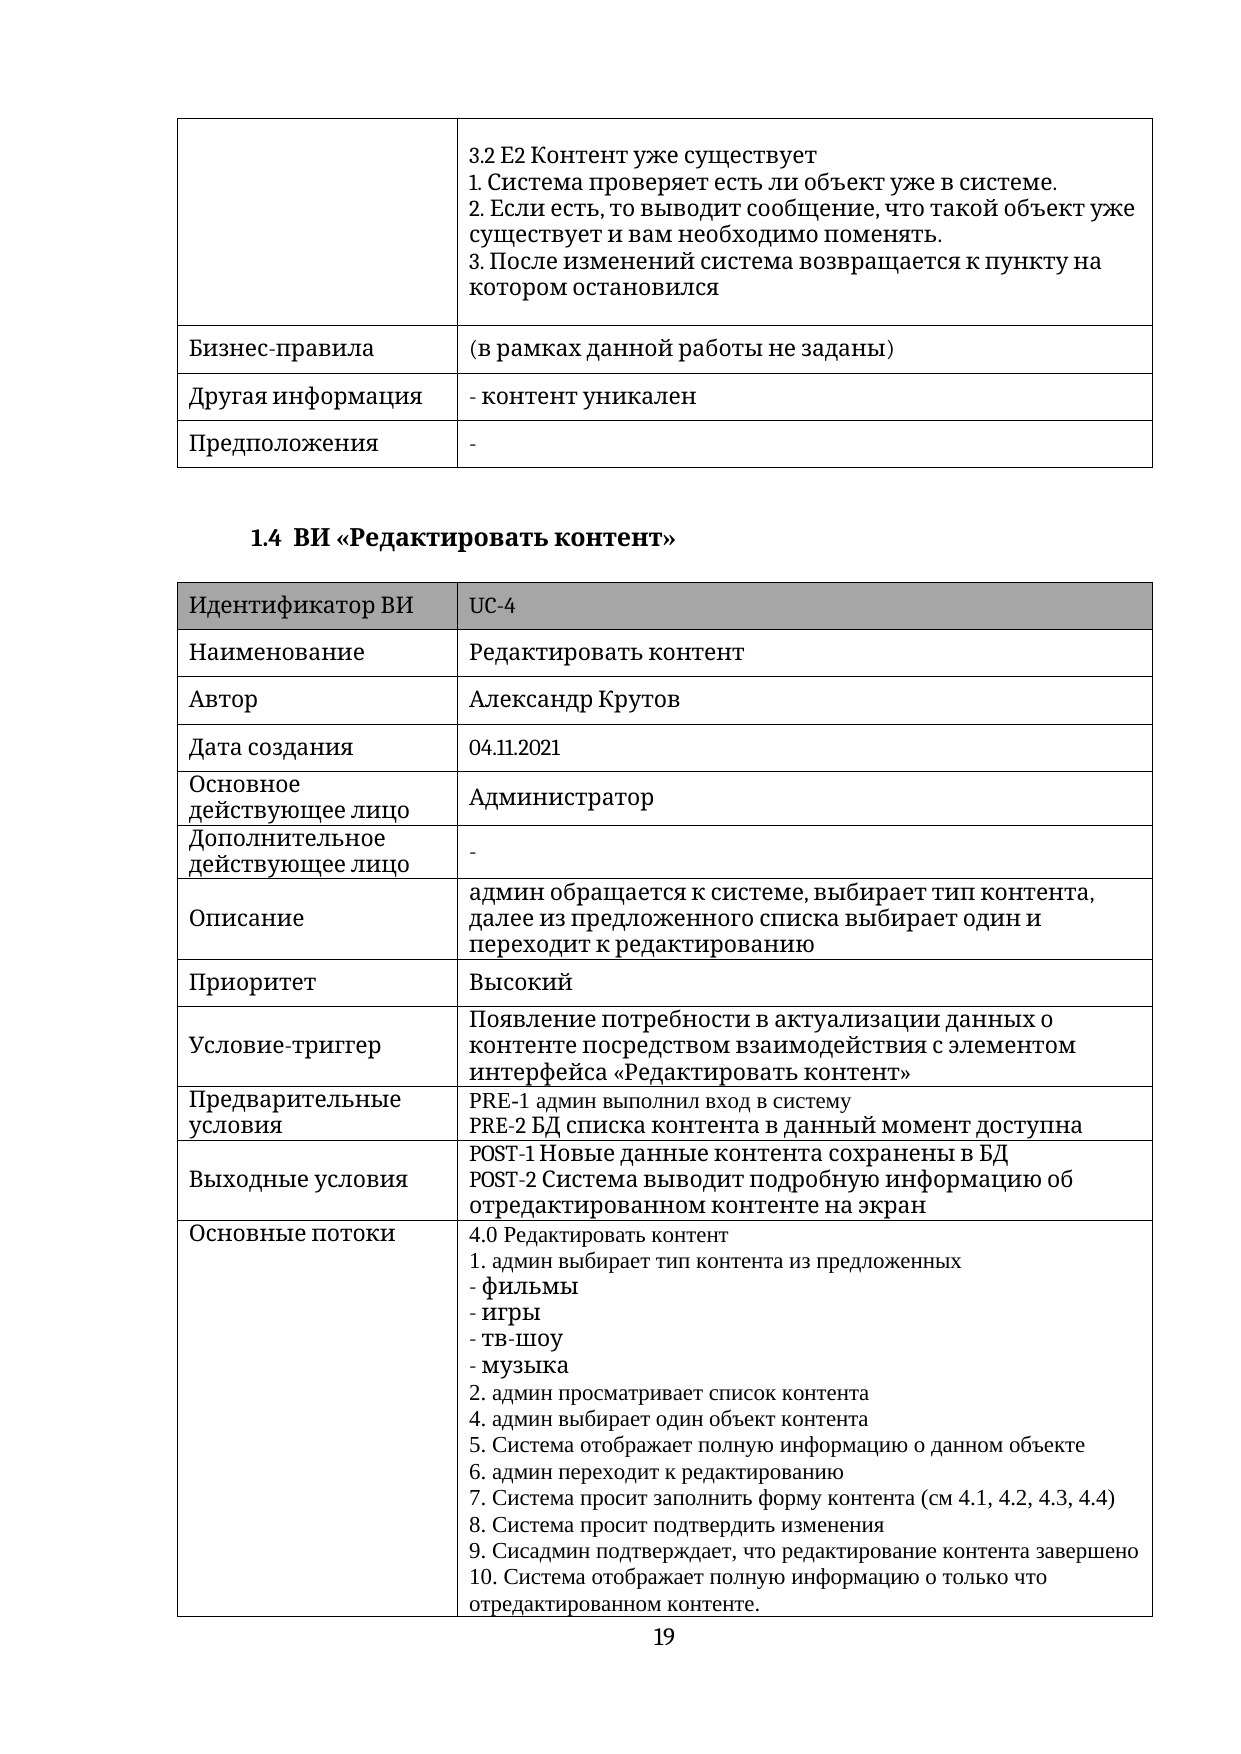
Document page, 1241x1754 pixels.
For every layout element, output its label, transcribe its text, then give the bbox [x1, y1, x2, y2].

table_cell Приоритет [178, 960, 457, 1006]
table_cell PRE-1 админ выполнил вход в систему PRE-2 БД списка контента в данный момент доступна [458, 1087, 1152, 1139]
table_cell - [458, 826, 1152, 878]
table_cell - контент уникален [458, 374, 1152, 420]
table_cell 4.0 Редактировать контент 1. админ выбирает тип контента из предложенных - фильмы - игры - тв-шоу - музыка 2. админ просматривает список контента 4. админ выбирает один объект контента 5. Система отображает полную информацию о данном объекте 6. админ переходит к редактированию 7. Система просит заполнить форму контента (см 4.1, 4.2, 4.3, 4.4) 8. Система просит подтвердить изменения 9. Сисадмин подтверждает, что редактирование контента завершено 10. Система отображает полную информацию о только что отредактированном контенте. [458, 1221, 1152, 1616]
table_cell - [458, 421, 1152, 467]
table_cell POST-1 Новые данные контента сохранены в БД POST-2 Система выводит подробную информацию об отредактированном контенте на экран [458, 1141, 1152, 1220]
table_cell Предварительные условия [178, 1087, 457, 1139]
table_cell Появление потребности в актуализации данных о контенте посредством взаимодействия с элементом интерфейса «Редактировать контент» [458, 1007, 1152, 1086]
table_cell (в рамках данной работы не заданы) [458, 326, 1152, 372]
table_cell Редактировать контент [458, 630, 1152, 676]
list ВИ «Редактировать контент» [251, 524, 1152, 553]
table_cell Дополнительное действующее лицо [178, 826, 457, 878]
table_cell Основное действующее лицо [178, 772, 457, 824]
table_cell Дата создания [178, 725, 457, 771]
table_header Идентификатор ВИ [178, 583, 457, 629]
table_cell Администратор [458, 772, 1152, 824]
table_cell Автор [178, 677, 457, 723]
table_cell Другая информация [178, 374, 457, 420]
table_cell 04.11.2021 [458, 725, 1152, 771]
table_cell Условие-триггер [178, 1007, 457, 1086]
table_cell Александр Крутов [458, 677, 1152, 723]
table_cell Основные потоки [178, 1221, 457, 1616]
table_cell Выходные условия [178, 1141, 457, 1220]
table_cell 3.2 Е2 Контент уже существует 1. Система проверяет есть ли объект уже в системе. 2. Если есть, то выводит сообщение, что такой объект уже существует и вам необходимо поменять. 3. После изменений система возвращается к пункту на котором остановился [458, 119, 1152, 325]
table_cell Высокий [458, 960, 1152, 1006]
table_cell Наименование [178, 630, 457, 676]
table_cell Бизнес-правила [178, 326, 457, 372]
table_cell [178, 119, 457, 325]
table_cell админ обращается к системе, выбирает тип контента, далее из предложенного списка выбирает один и переходит к редактированию [458, 879, 1152, 958]
table_cell Предположения [178, 421, 457, 467]
table_header UC-4 [458, 583, 1152, 629]
table_cell Описание [178, 879, 457, 958]
